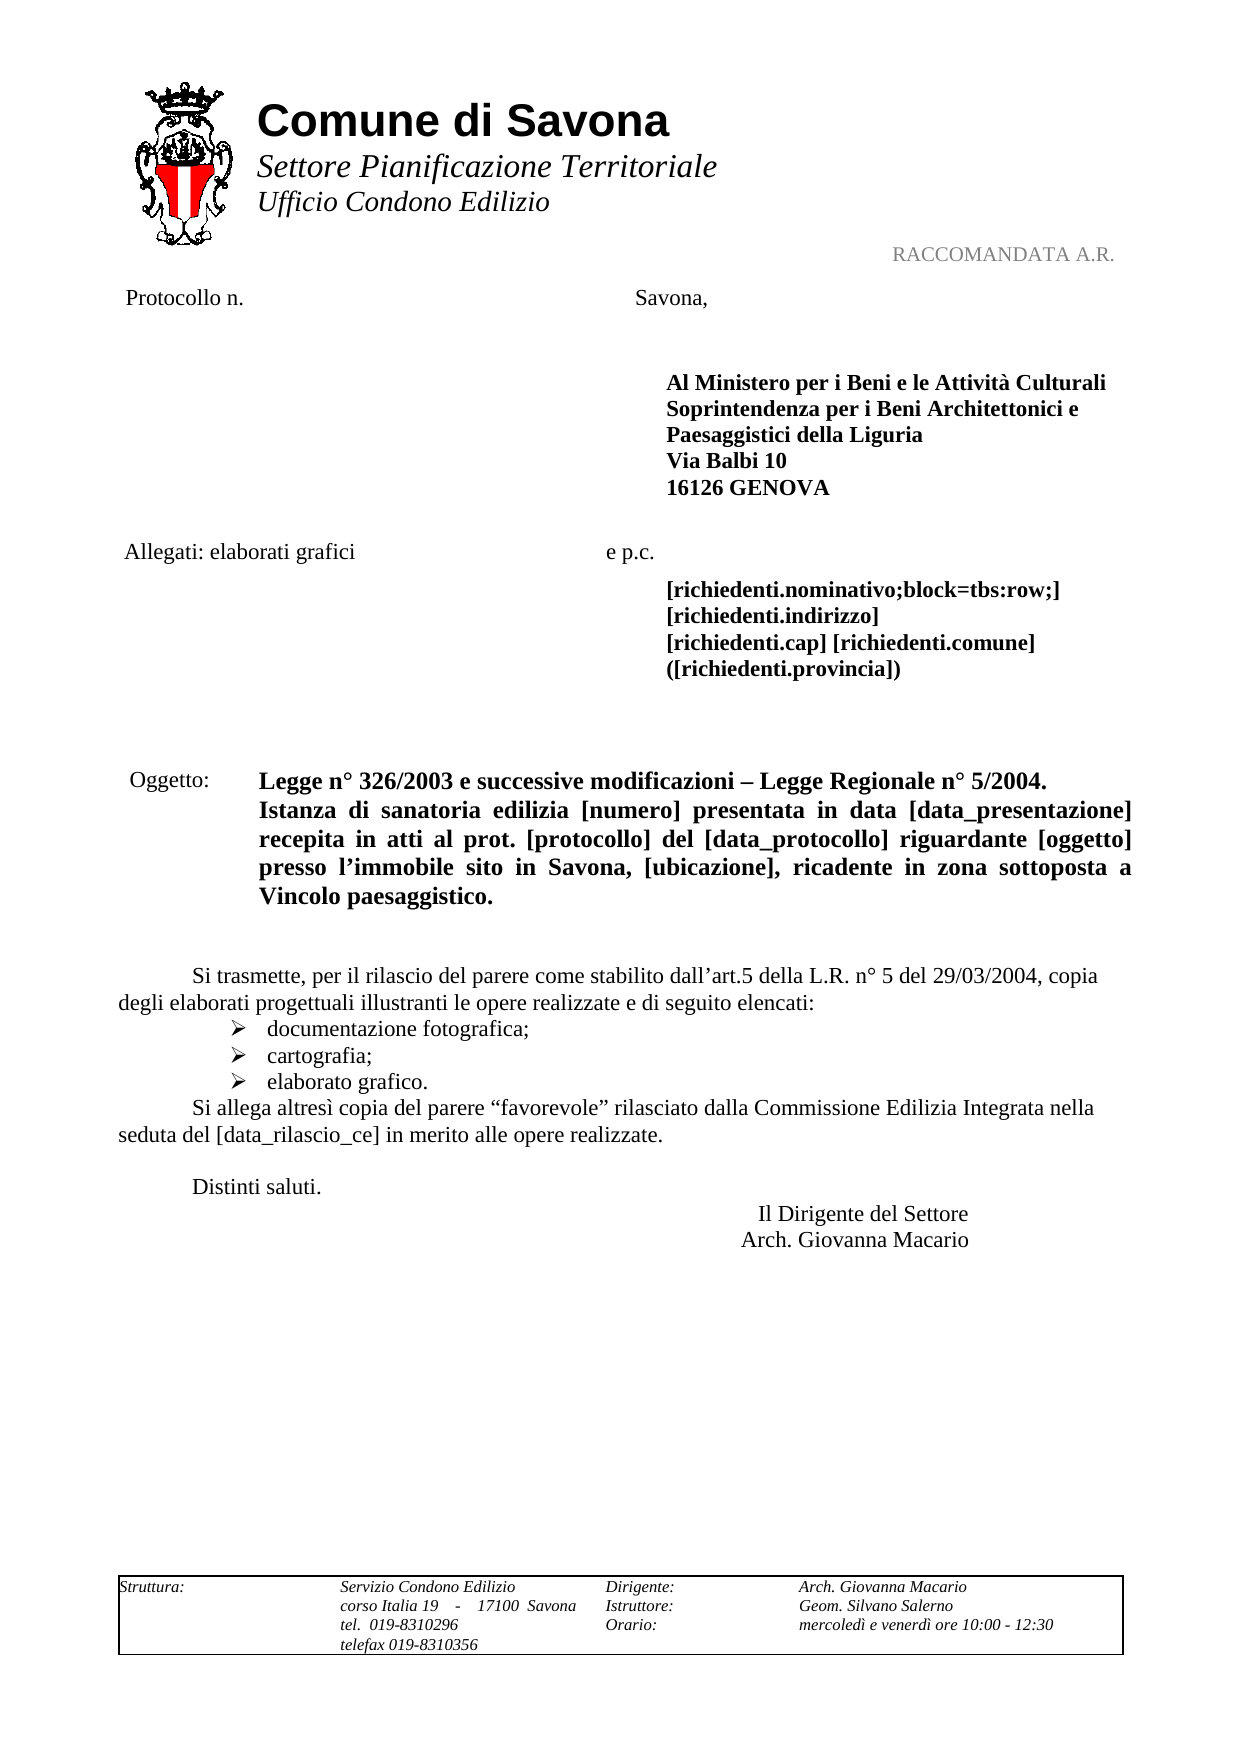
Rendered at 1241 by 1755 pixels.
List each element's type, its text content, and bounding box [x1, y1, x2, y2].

text Si trasmette, per il rilascio del parere come stabilito dall’art.5 della L.R. n° 5 del 29/03/2004, copia degli elaborati progettuali illustranti le opere realizzate e di seguito elencati: [118, 963, 1122, 1015]
text Il Dirigente del Settore [118, 1200, 1122, 1226]
table_cell e p.c. [453, 533, 660, 570]
table_cell [118, 570, 453, 713]
table_header Oggetto: [118, 766, 247, 910]
text Arch. Giovanna Macario [118, 1226, 1122, 1252]
table_cell [453, 570, 660, 713]
table_cell [richiedenti.nominativo;block=tbs:row;] [richiedenti.indirizzo] [richiedenti.cap] [richiedenti.comune] ([richiedenti.provincia]) [660, 570, 1123, 713]
text Si allega altresì copia del parere “favorevole” rilasciato dalla Commissione Edilizia Integrata nella seduta del [data_rilascio_ce] in merito alle opere realizzate. [118, 1094, 1122, 1147]
table_cell [660, 533, 1123, 570]
text Distinti saluti. [118, 1173, 1122, 1200]
table_header [453, 363, 660, 532]
table_header [118, 363, 453, 532]
table_header Al Ministero per i Beni e le Attività Culturali Soprintendenza per i Beni Architettonici e Paesaggistici della Liguria Via Balbi 10 16126 GENOVA [660, 363, 1123, 532]
table_header Savona, [628, 284, 1137, 310]
table_header Protocollo n. [118, 284, 627, 310]
list elaborato grafico. [229, 1068, 1122, 1094]
list cartografia; [229, 1042, 1122, 1068]
table_header Legge n° 326/2003 e successive modificazioni – Legge Regionale n° 5/2004. Istanza di sanatoria edilizia [numero] presentata in data [data_presentazione] recepita in atti al prot. [protocollo] del [data_protocollo] riguardante [oggetto] presso l’immobile sito in Savona, [ubicazione], ricadente in zona sottoposta a Vincolo paesaggistico. [248, 766, 1145, 910]
table_cell Allegati: elaborati grafici [118, 533, 453, 570]
list documentazione fotografica; [229, 1015, 1122, 1042]
